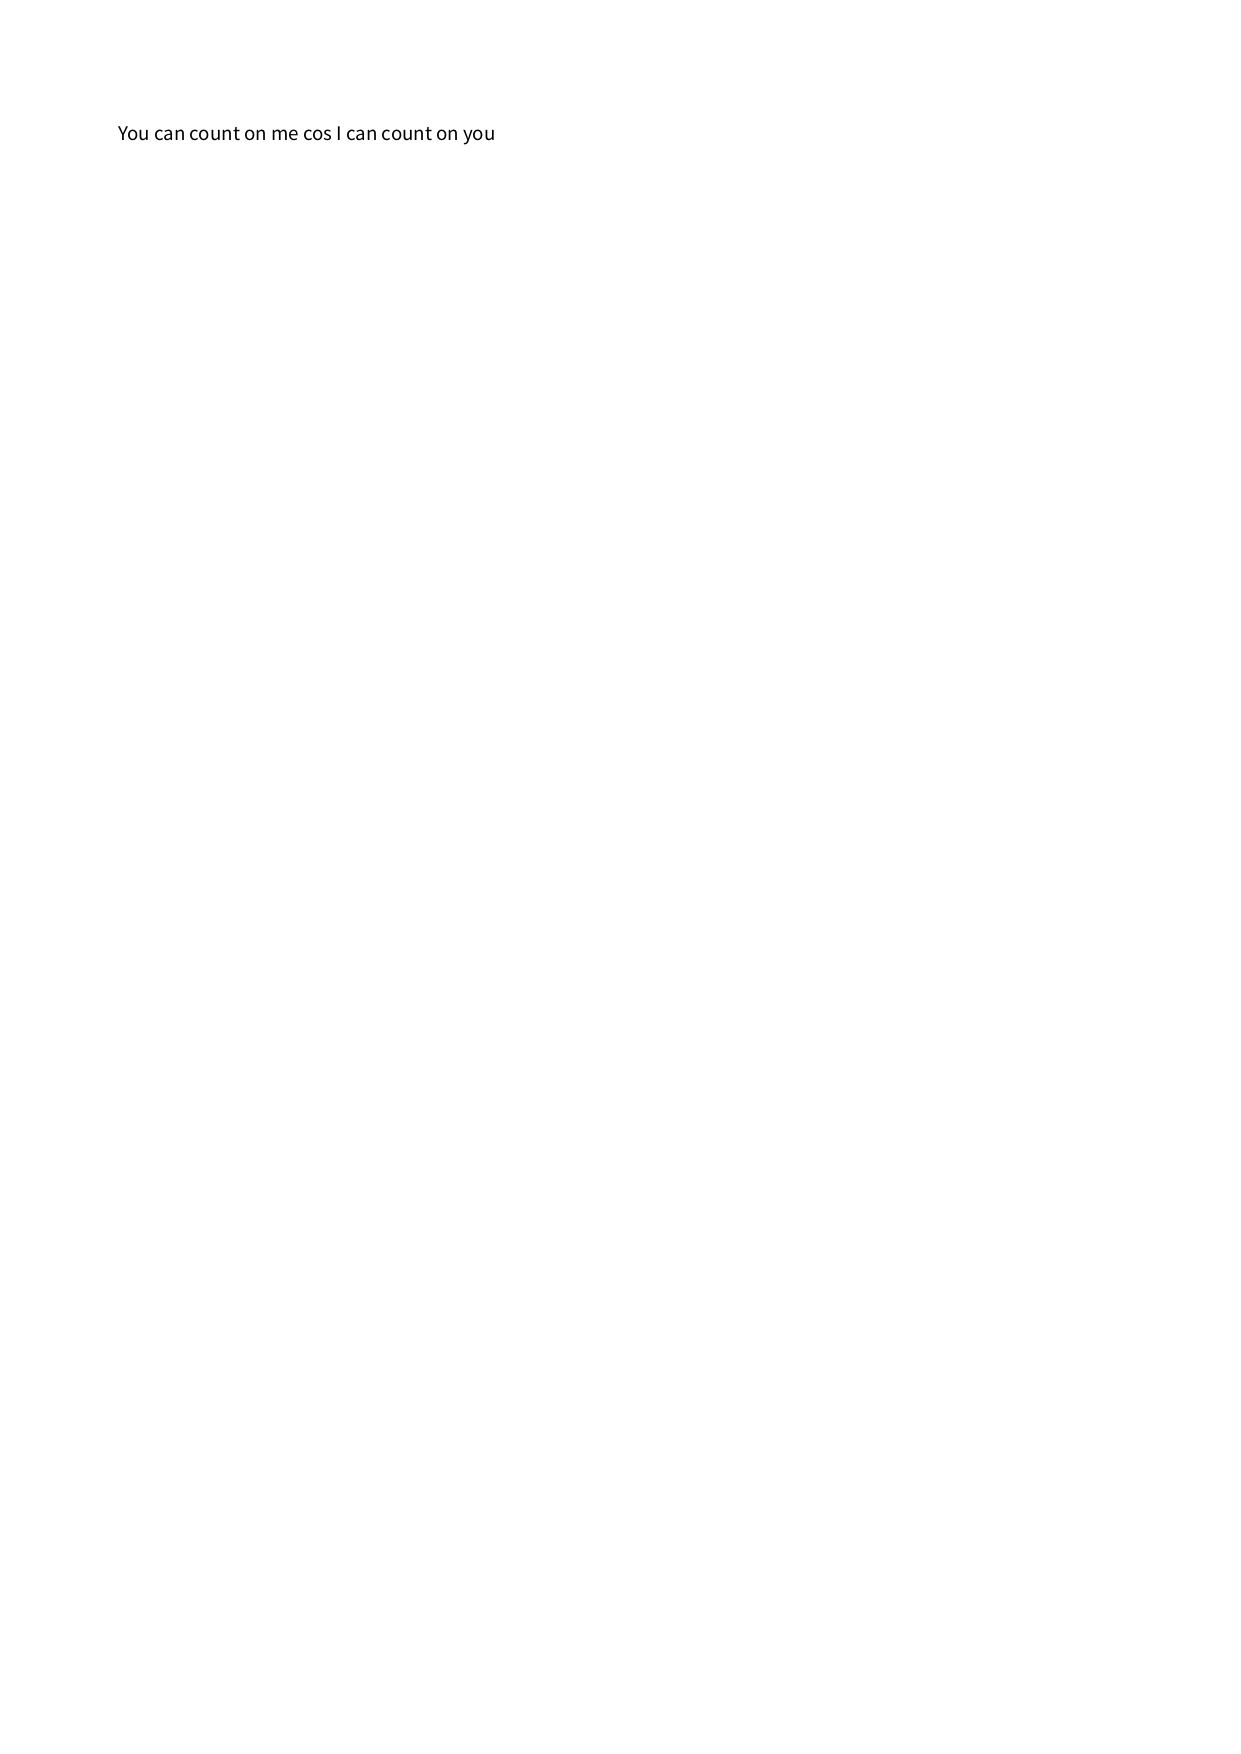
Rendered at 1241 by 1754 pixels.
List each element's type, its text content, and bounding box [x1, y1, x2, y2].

text You can count on me cos I can count on you [118, 118, 1122, 145]
